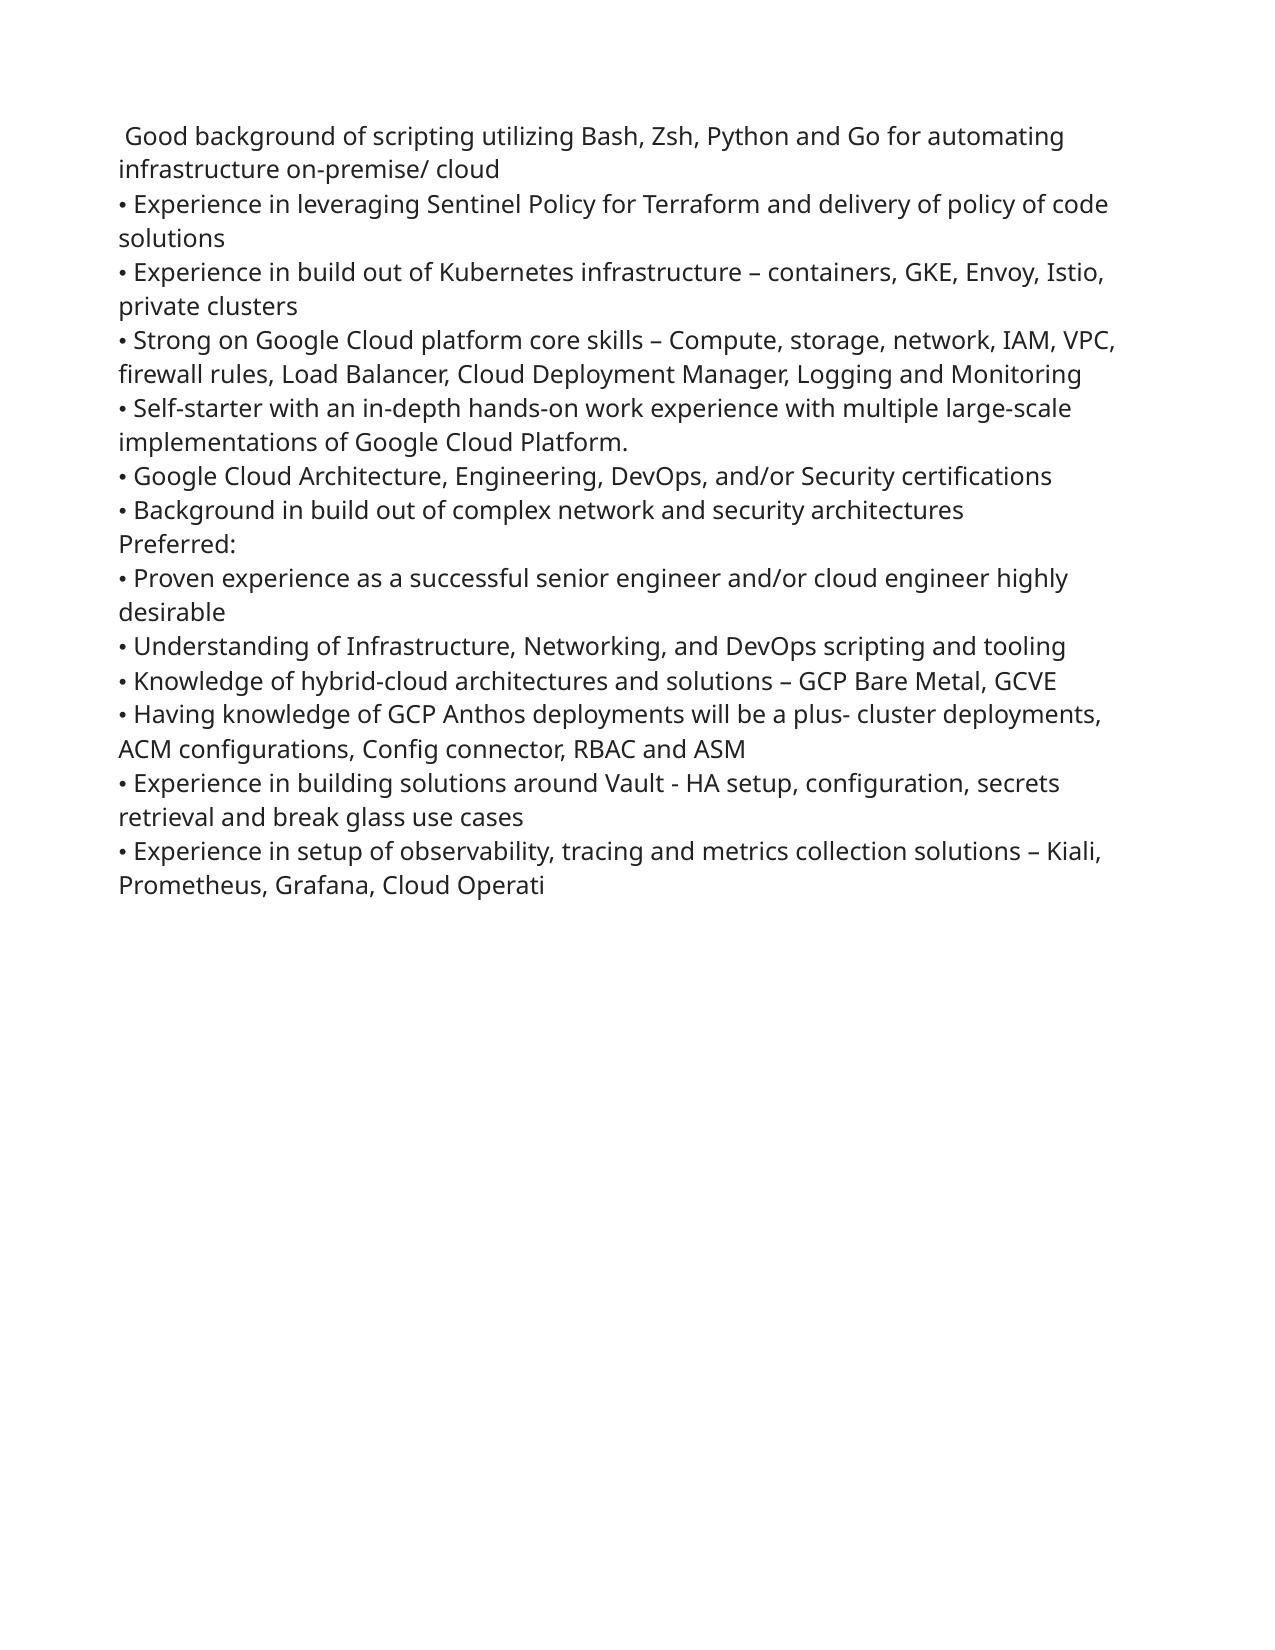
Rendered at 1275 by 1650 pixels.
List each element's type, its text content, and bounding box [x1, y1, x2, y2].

text Good background of scripting utilizing Bash, Zsh, Python and Go for automating infrastructure on-premise/ cloud • Experience in leveraging Sentinel Policy for Terraform and delivery of policy of code solutions • Experience in build out of Kubernetes infrastructure – containers, GKE, Envoy, Istio, private clusters • Strong on Google Cloud platform core skills – Compute, storage, network, IAM, VPC, firewall rules, Load Balancer, Cloud Deployment Manager, Logging and Monitoring • Self-starter with an in-depth hands-on work experience with multiple large-scale implementations of Google Cloud Platform. • Google Cloud Architecture, Engineering, DevOps, and/or Security certifications • Background in build out of complex network and security architectures Preferred: • Proven experience as a successful senior engineer and/or cloud engineer highly desirable • Understanding of Infrastructure, Networking, and DevOps scripting and tooling • Knowledge of hybrid-cloud architectures and solutions – GCP Bare Metal, GCVE • Having knowledge of GCP Anthos deployments will be a plus- cluster deployments, ACM configurations, Config connector, RBAC and ASM • Experience in building solutions around Vault - HA setup, configuration, secrets retrieval and break glass use cases • Experience in setup of observability, tracing and metrics collection solutions – Kiali, Prometheus, Grafana, Cloud Operati [118, 118, 1157, 902]
